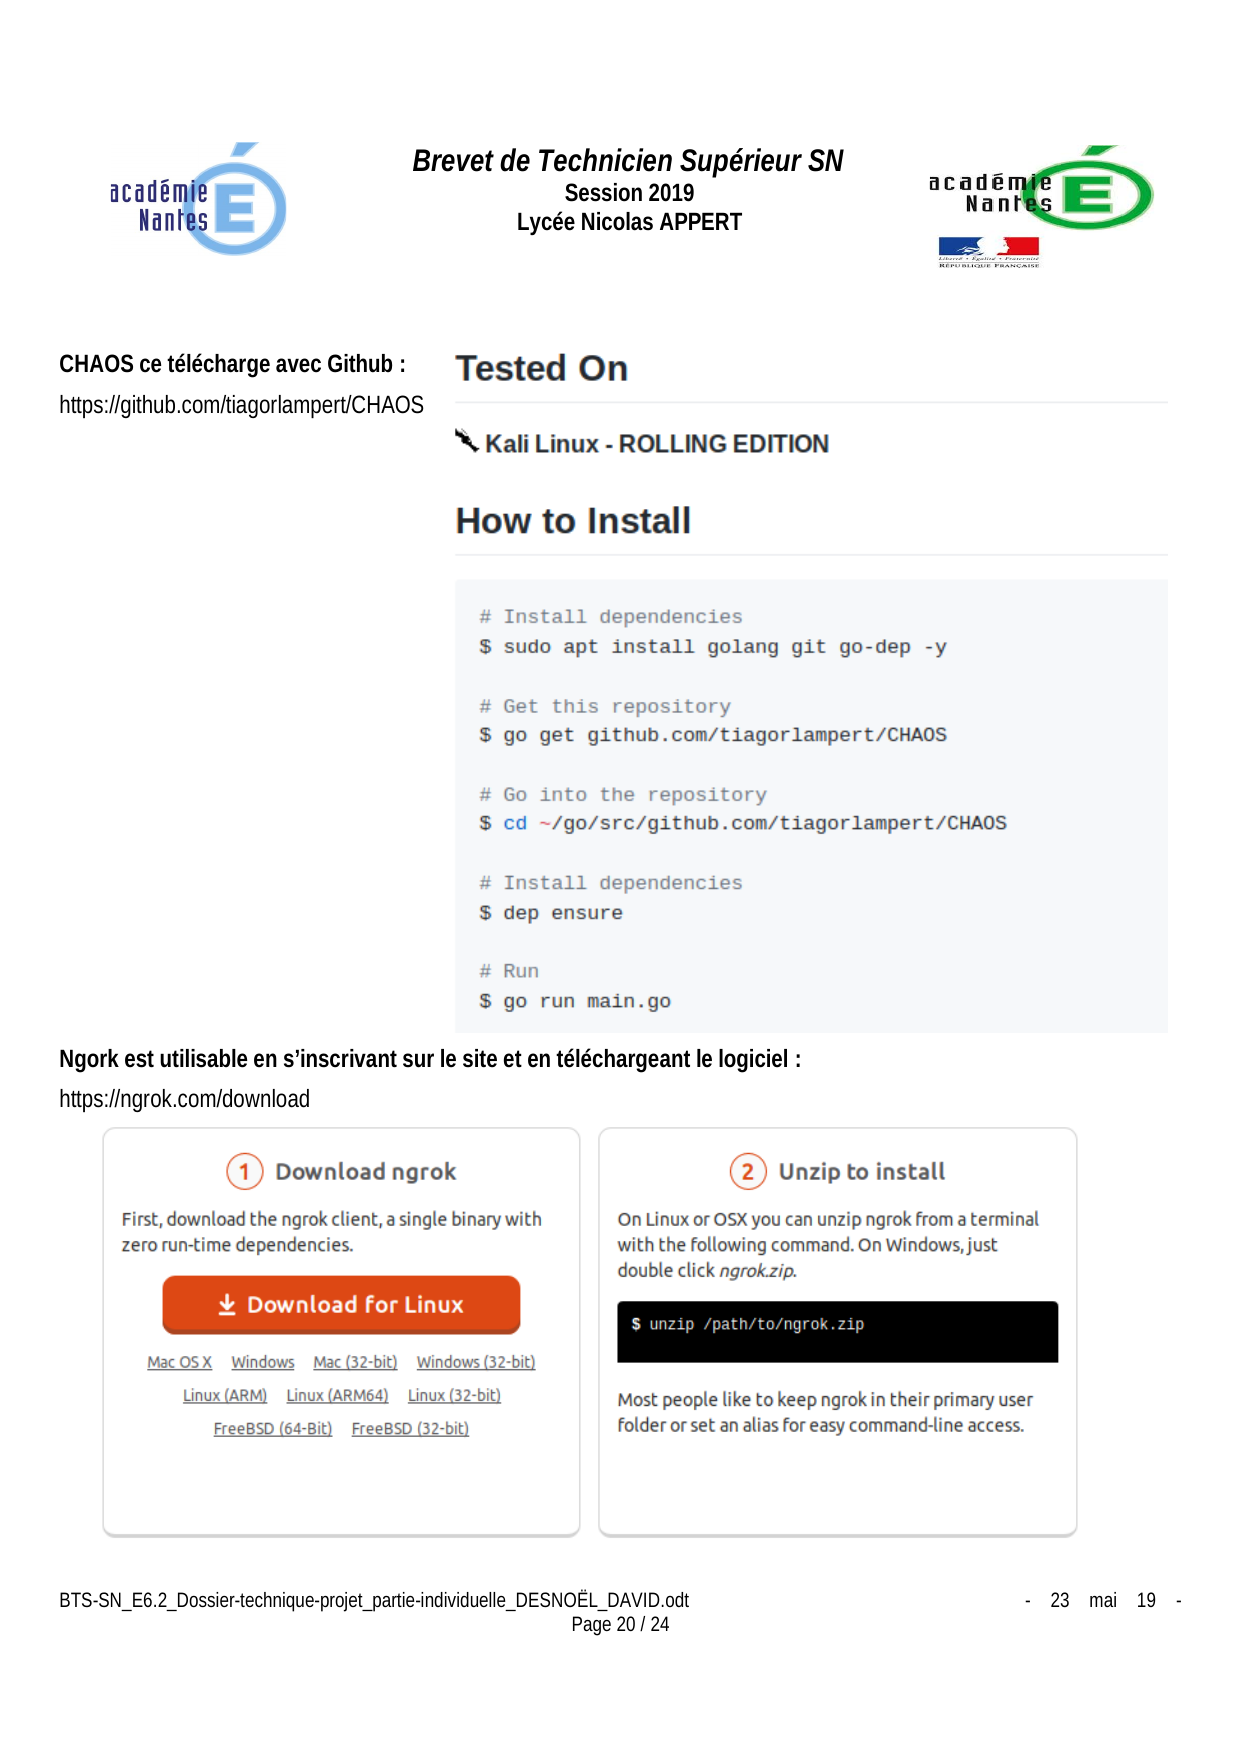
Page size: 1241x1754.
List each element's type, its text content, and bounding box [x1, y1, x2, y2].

picture [110, 142, 287, 256]
text https://github.com/tiagorlampert/CHAOS [59, 390, 448, 419]
picture [929, 145, 1155, 268]
text CHAOS ce télécharge avec Github : [59, 345, 448, 378]
picture [448, 345, 1168, 1033]
text Ngork est utilisable en s’inscrivant sur le site et en téléchargeant le logiciel : [59, 1043, 1181, 1072]
picture [95, 1121, 1084, 1547]
text https://ngrok.com/download [59, 1084, 1181, 1113]
